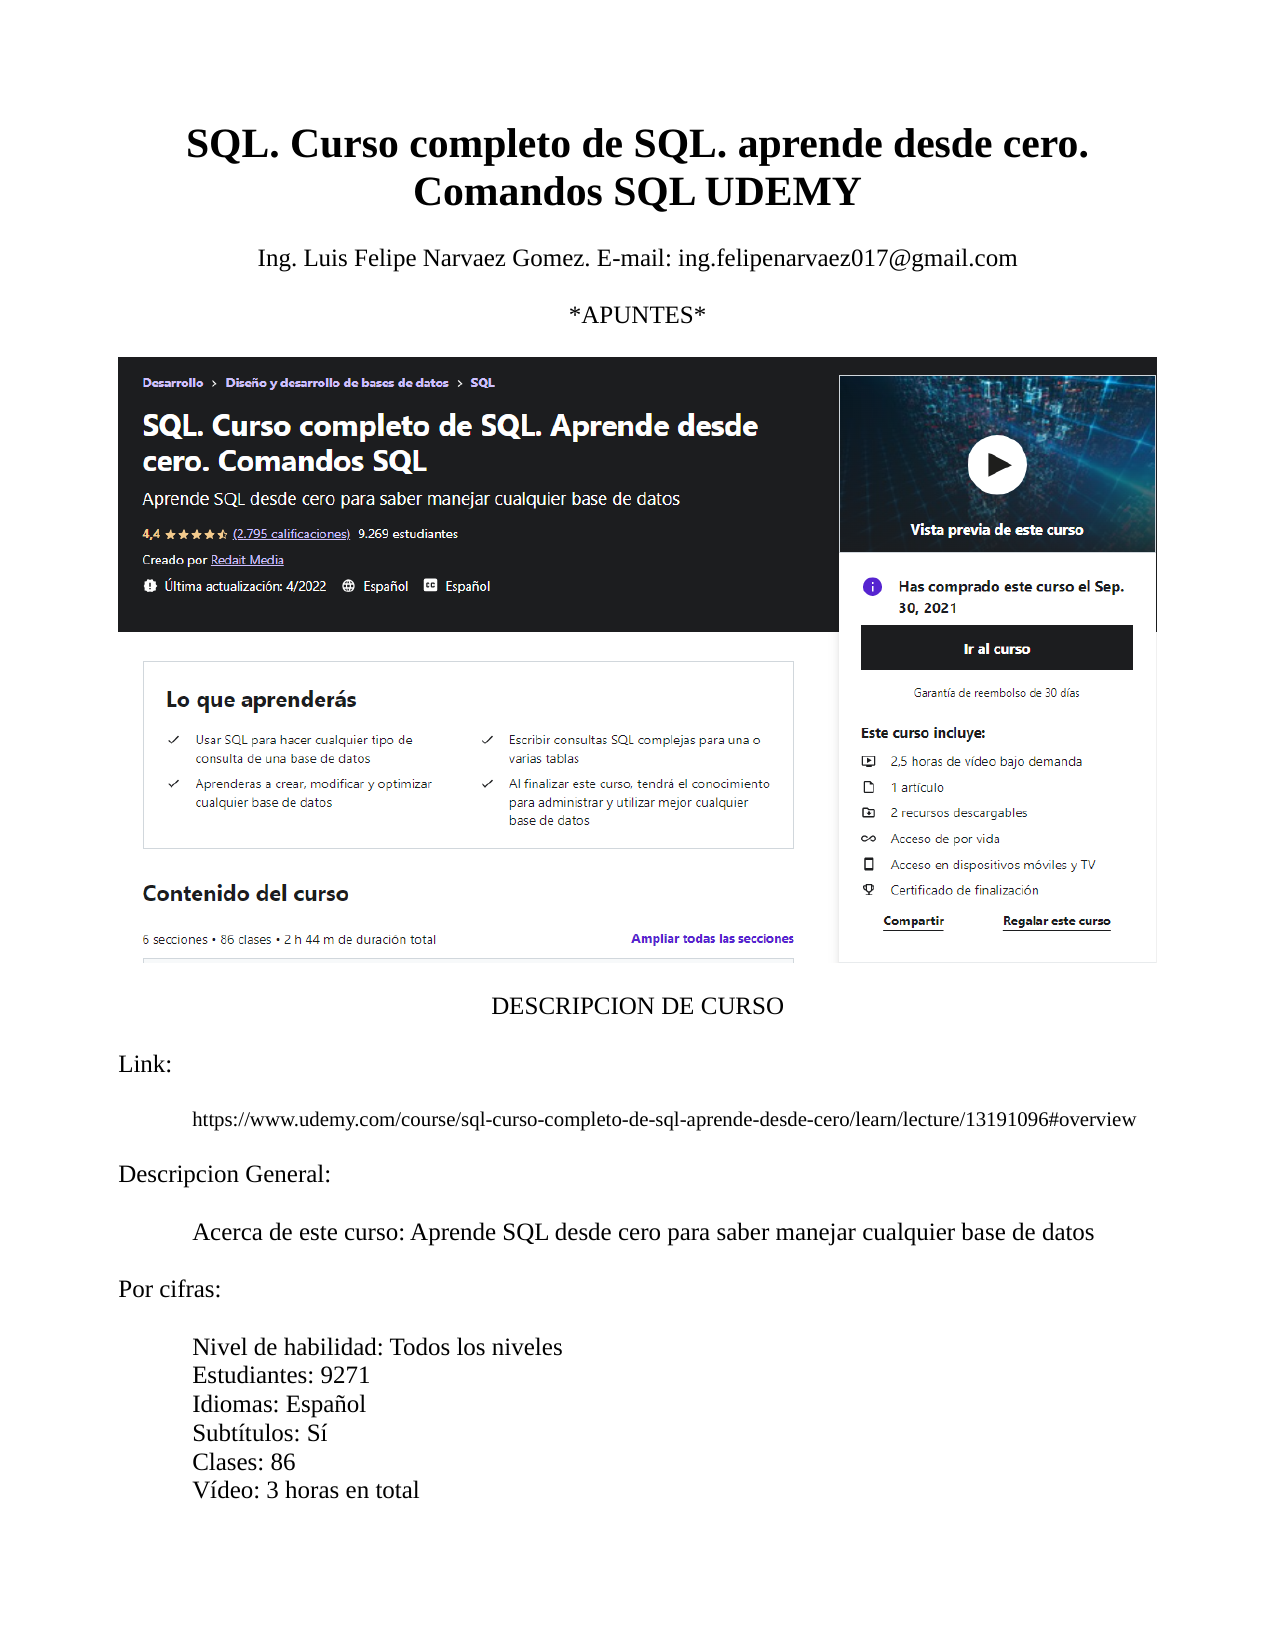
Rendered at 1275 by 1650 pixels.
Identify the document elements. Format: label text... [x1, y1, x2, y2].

text Link: [118, 1049, 1157, 1078]
text SQL. Curso completo de SQL. aprende desde cero. [118, 118, 1157, 166]
text Acerca de este curso: Aprende SQL desde cero para saber manejar cualquier base de datos [118, 1217, 1157, 1246]
text Nivel de habilidad: Todos los niveles [118, 1332, 1157, 1361]
text DESCRIPCION DE CURSO [118, 991, 1157, 1020]
text Ing. Luis Felipe Narvaez Gomez. E-mail: ing.felipenarvaez017@gmail.com [118, 243, 1157, 271]
text Estudiantes: 9271 [118, 1361, 1157, 1389]
text Idiomas: Español [118, 1389, 1157, 1418]
text https://www.udemy.com/course/sql-curso-completo-de-sql-aprende-desde-cero/learn/lecture/13191096#overview [118, 1106, 1157, 1131]
text Vídeo: 3 horas en total [118, 1476, 1157, 1504]
picture [118, 357, 1157, 963]
text Subtítulos: Sí [118, 1418, 1157, 1447]
text Descripcion General: [118, 1159, 1157, 1188]
text *APUNTES* [118, 300, 1157, 329]
text Por cifras: [118, 1274, 1157, 1303]
text Clases: 86 [118, 1447, 1157, 1476]
text Comandos SQL UDEMY [118, 166, 1157, 214]
